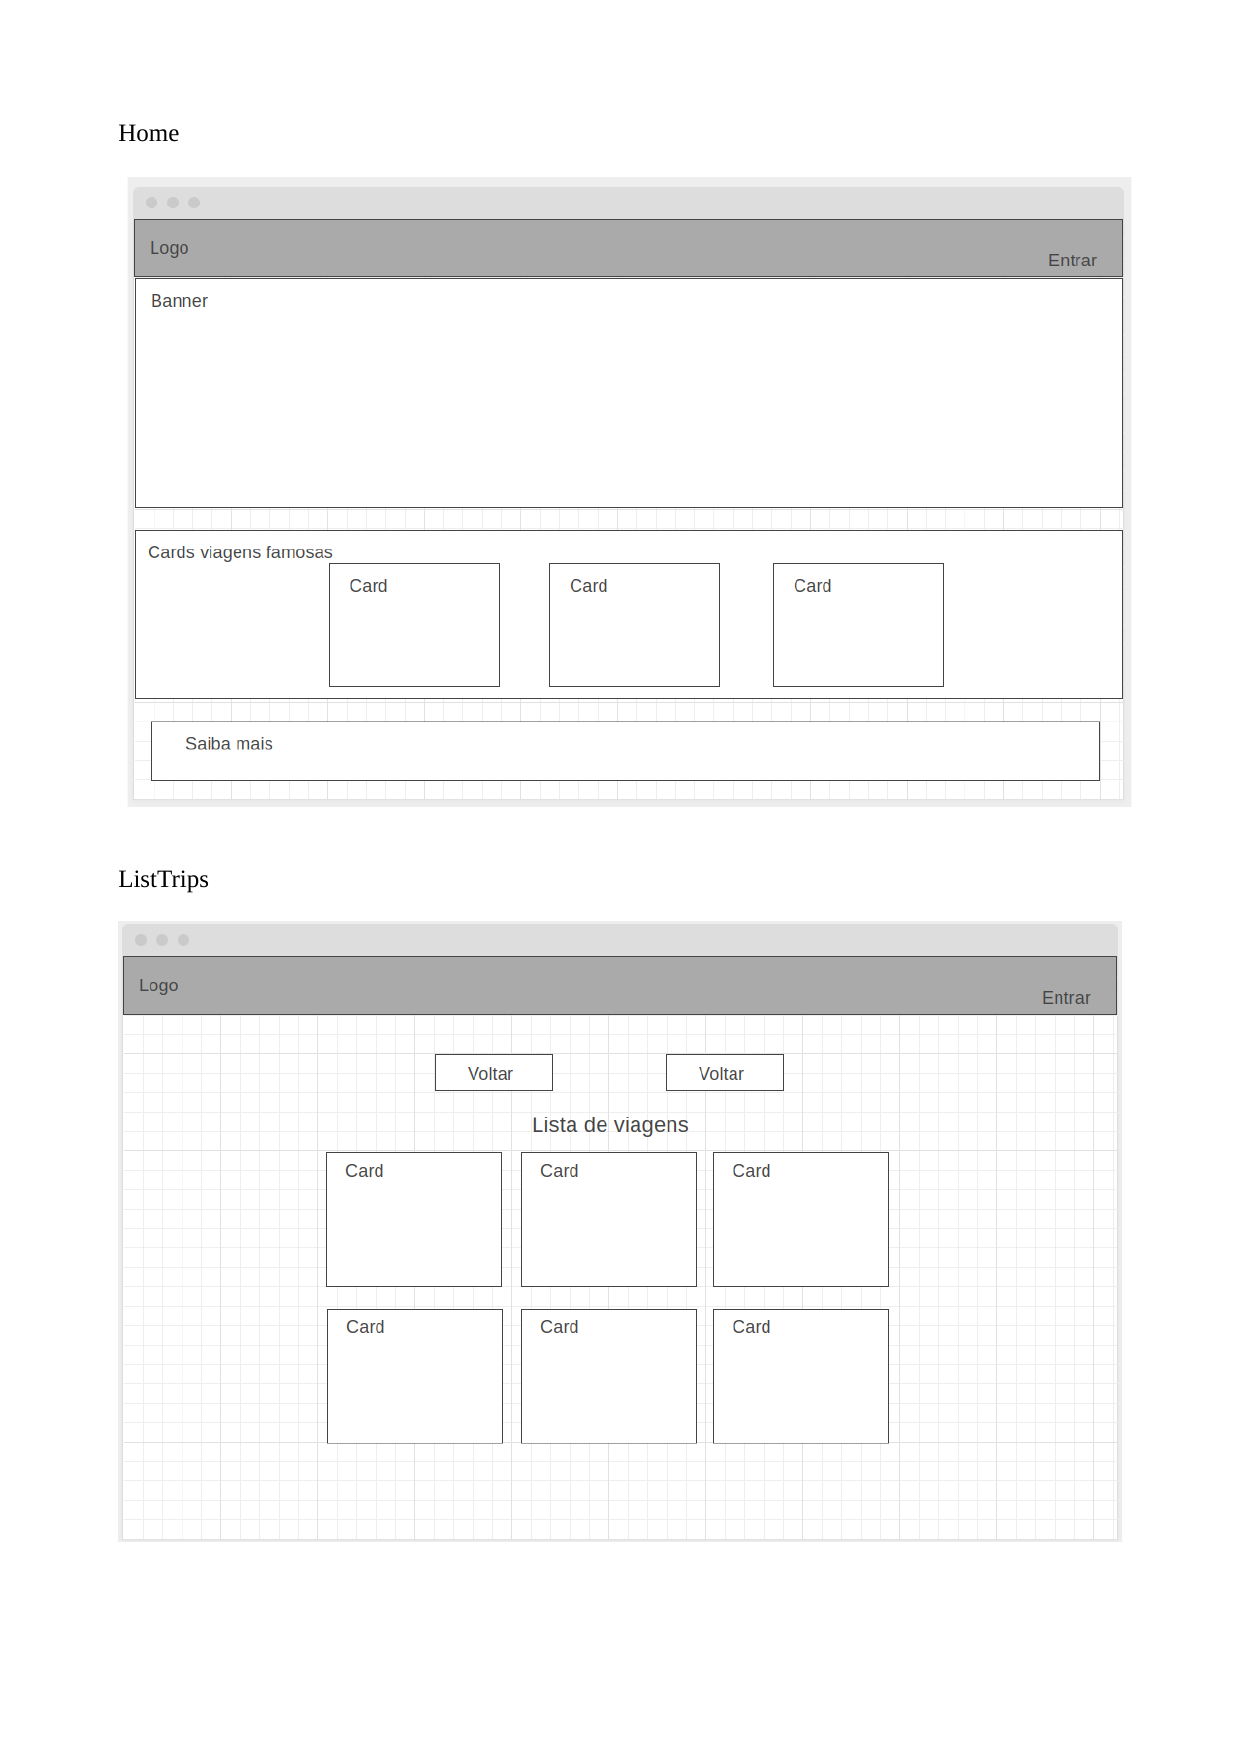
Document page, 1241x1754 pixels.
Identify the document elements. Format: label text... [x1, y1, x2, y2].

text ListTrips [118, 864, 1122, 892]
text Home [118, 118, 1122, 147]
picture [127, 177, 1132, 807]
picture [118, 921, 1123, 1542]
